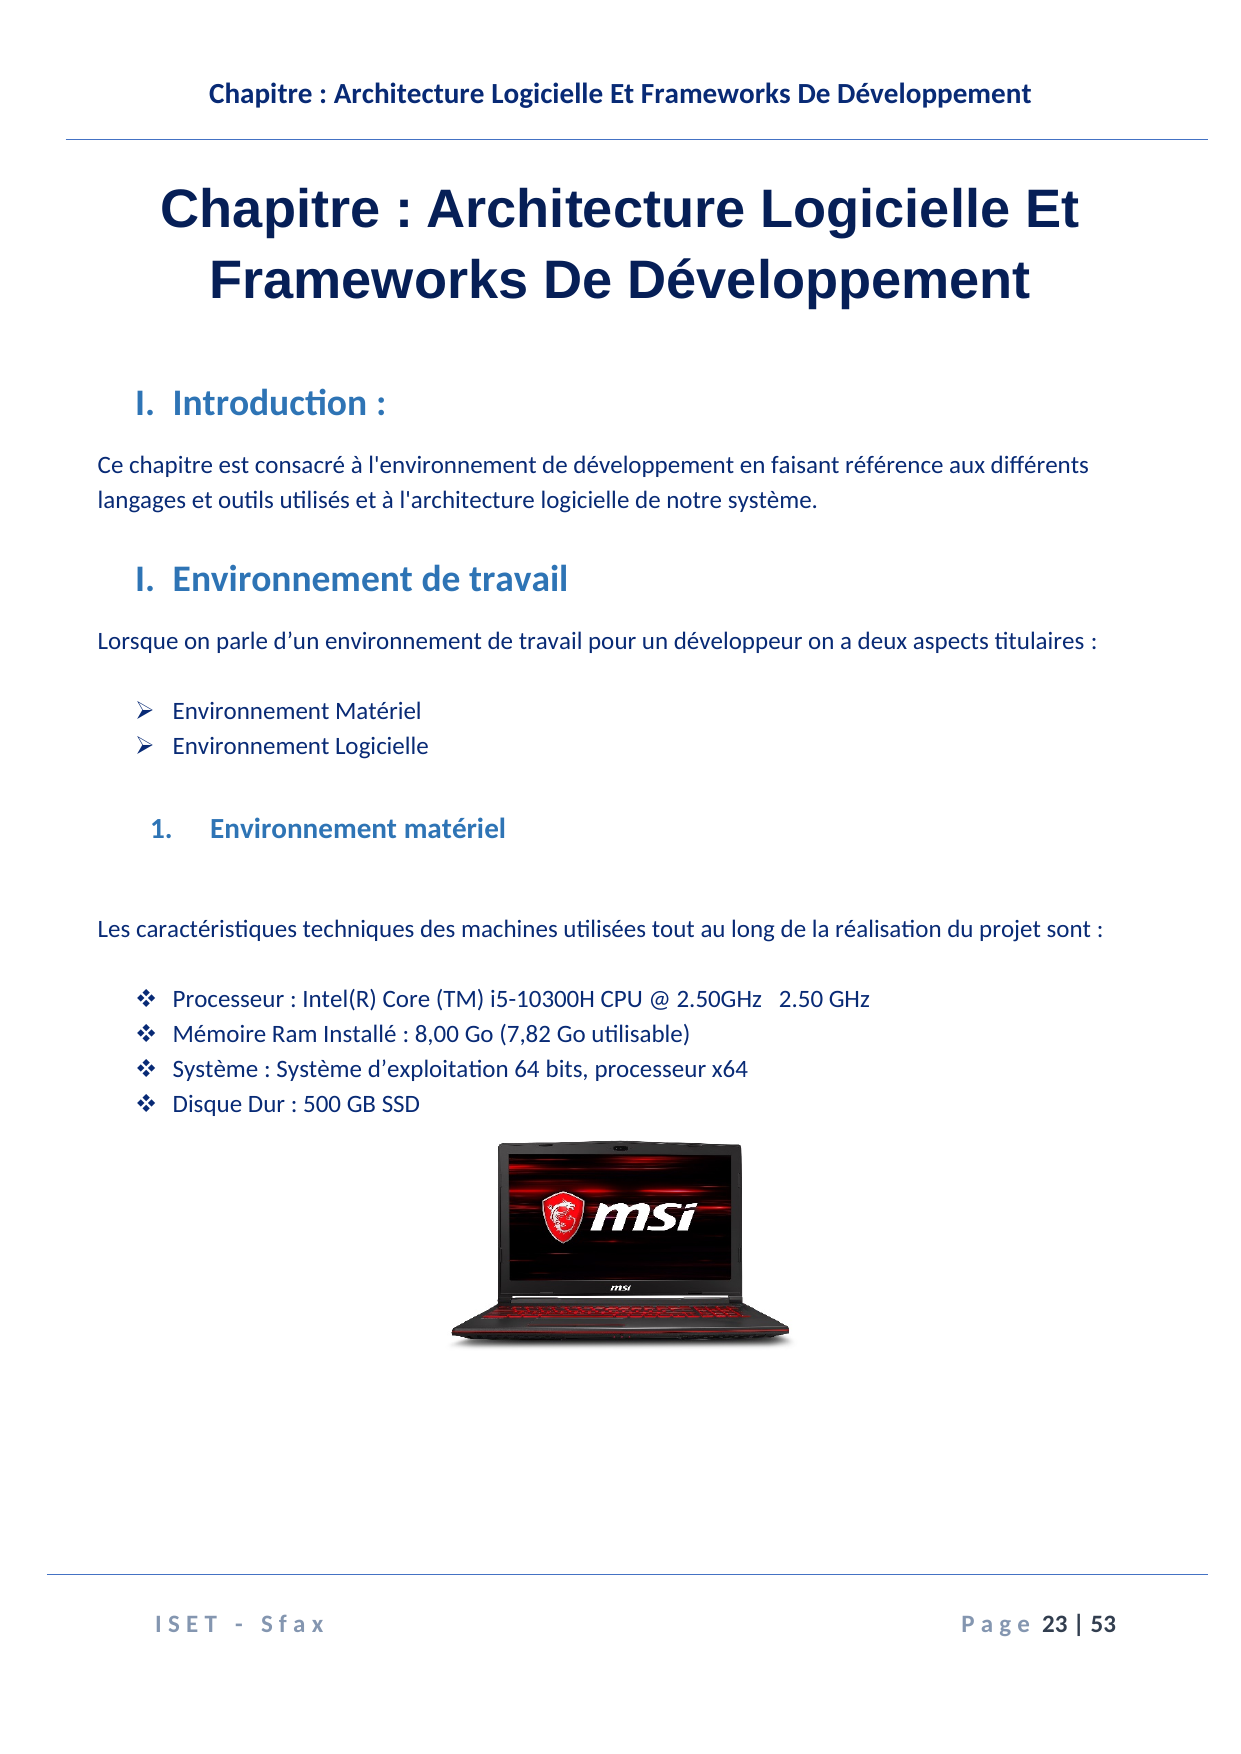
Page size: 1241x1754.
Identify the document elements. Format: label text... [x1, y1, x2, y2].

subtitle Chapitre : Architecture Logicielle Et Frameworks De Développement [97, 177, 1143, 310]
subtitle Environnement matériel [172, 810, 1143, 846]
subtitle Environnement de travail [135, 554, 1143, 600]
list Environnement Logicielle [135, 730, 1143, 761]
text Ce chapitre est consacré à l'environnement de développement en faisant référence aux différents langages et outils utilisés et à l'architecture logicielle de notre système. [97, 449, 1143, 515]
text Lorsque on parle d’un environnement de travail pour un développeur on a deux aspects titulaires : [97, 625, 1143, 656]
list Disque Dur : 500 GB SSD [135, 1088, 1143, 1119]
list Système : Système d’exploitation 64 bits, processeur x64 [135, 1053, 1143, 1084]
list Mémoire Ram Installé : 8,00 Go (7,82 Go utilisable) [135, 1018, 1143, 1049]
subtitle Introduction : [135, 379, 1143, 424]
list Environnement Matériel [135, 695, 1143, 726]
text Les caractéristiques techniques des machines utilisées tout au long de la réalisation du projet sont : [97, 913, 1143, 944]
list Processeur : Intel(R) Core (TM) i5-10300H CPU @ 2.50GHz 2.50 GHz [135, 983, 1143, 1014]
